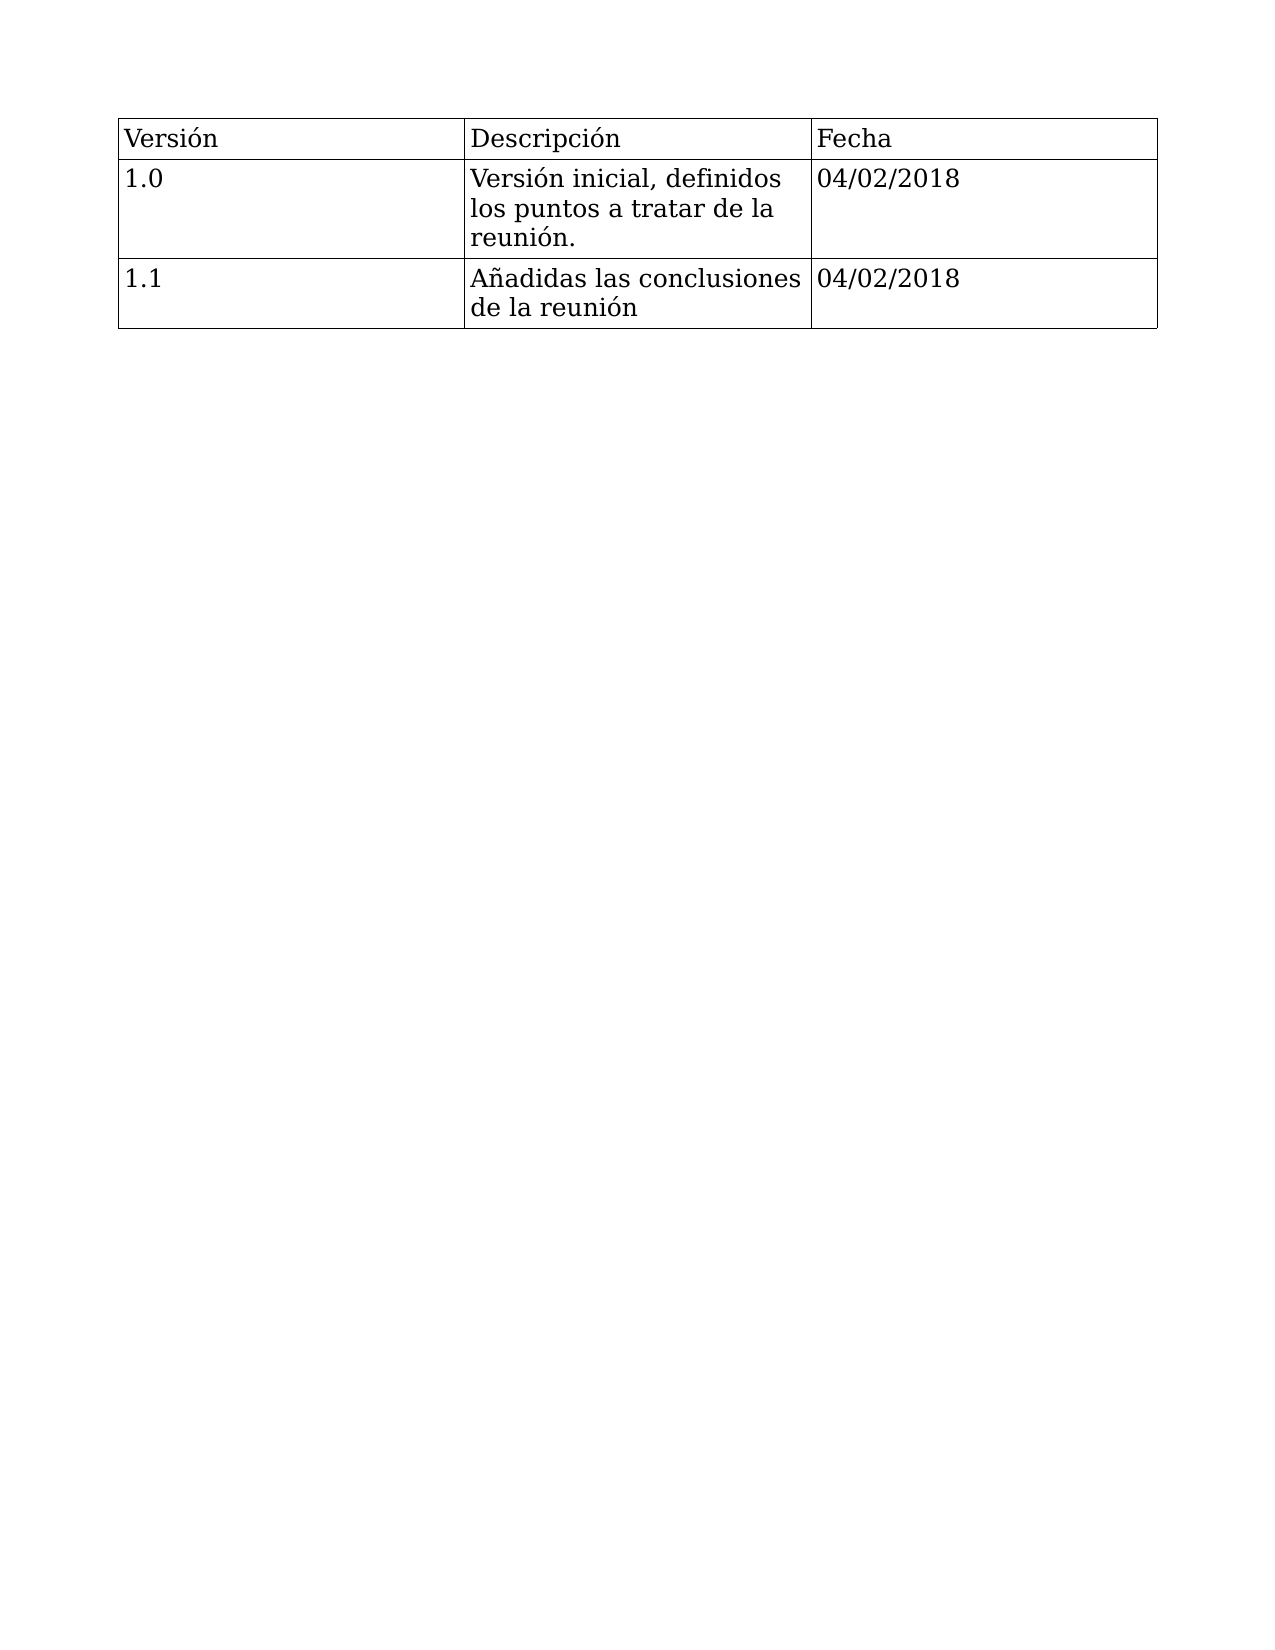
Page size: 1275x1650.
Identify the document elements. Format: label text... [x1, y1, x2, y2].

table_cell 1.0 [119, 160, 464, 258]
table_header Fecha [812, 119, 1157, 159]
table_header Versión [119, 119, 464, 159]
table_cell Añadidas las conclusiones de la reunión [465, 259, 811, 328]
table_cell 04/02/2018 [812, 259, 1157, 328]
table_cell Versión inicial, definidos los puntos a tratar de la reunión. [465, 160, 811, 258]
table_cell 1.1 [119, 259, 464, 328]
table_cell 04/02/2018 [812, 160, 1157, 258]
table_header Descripción [465, 119, 811, 159]
